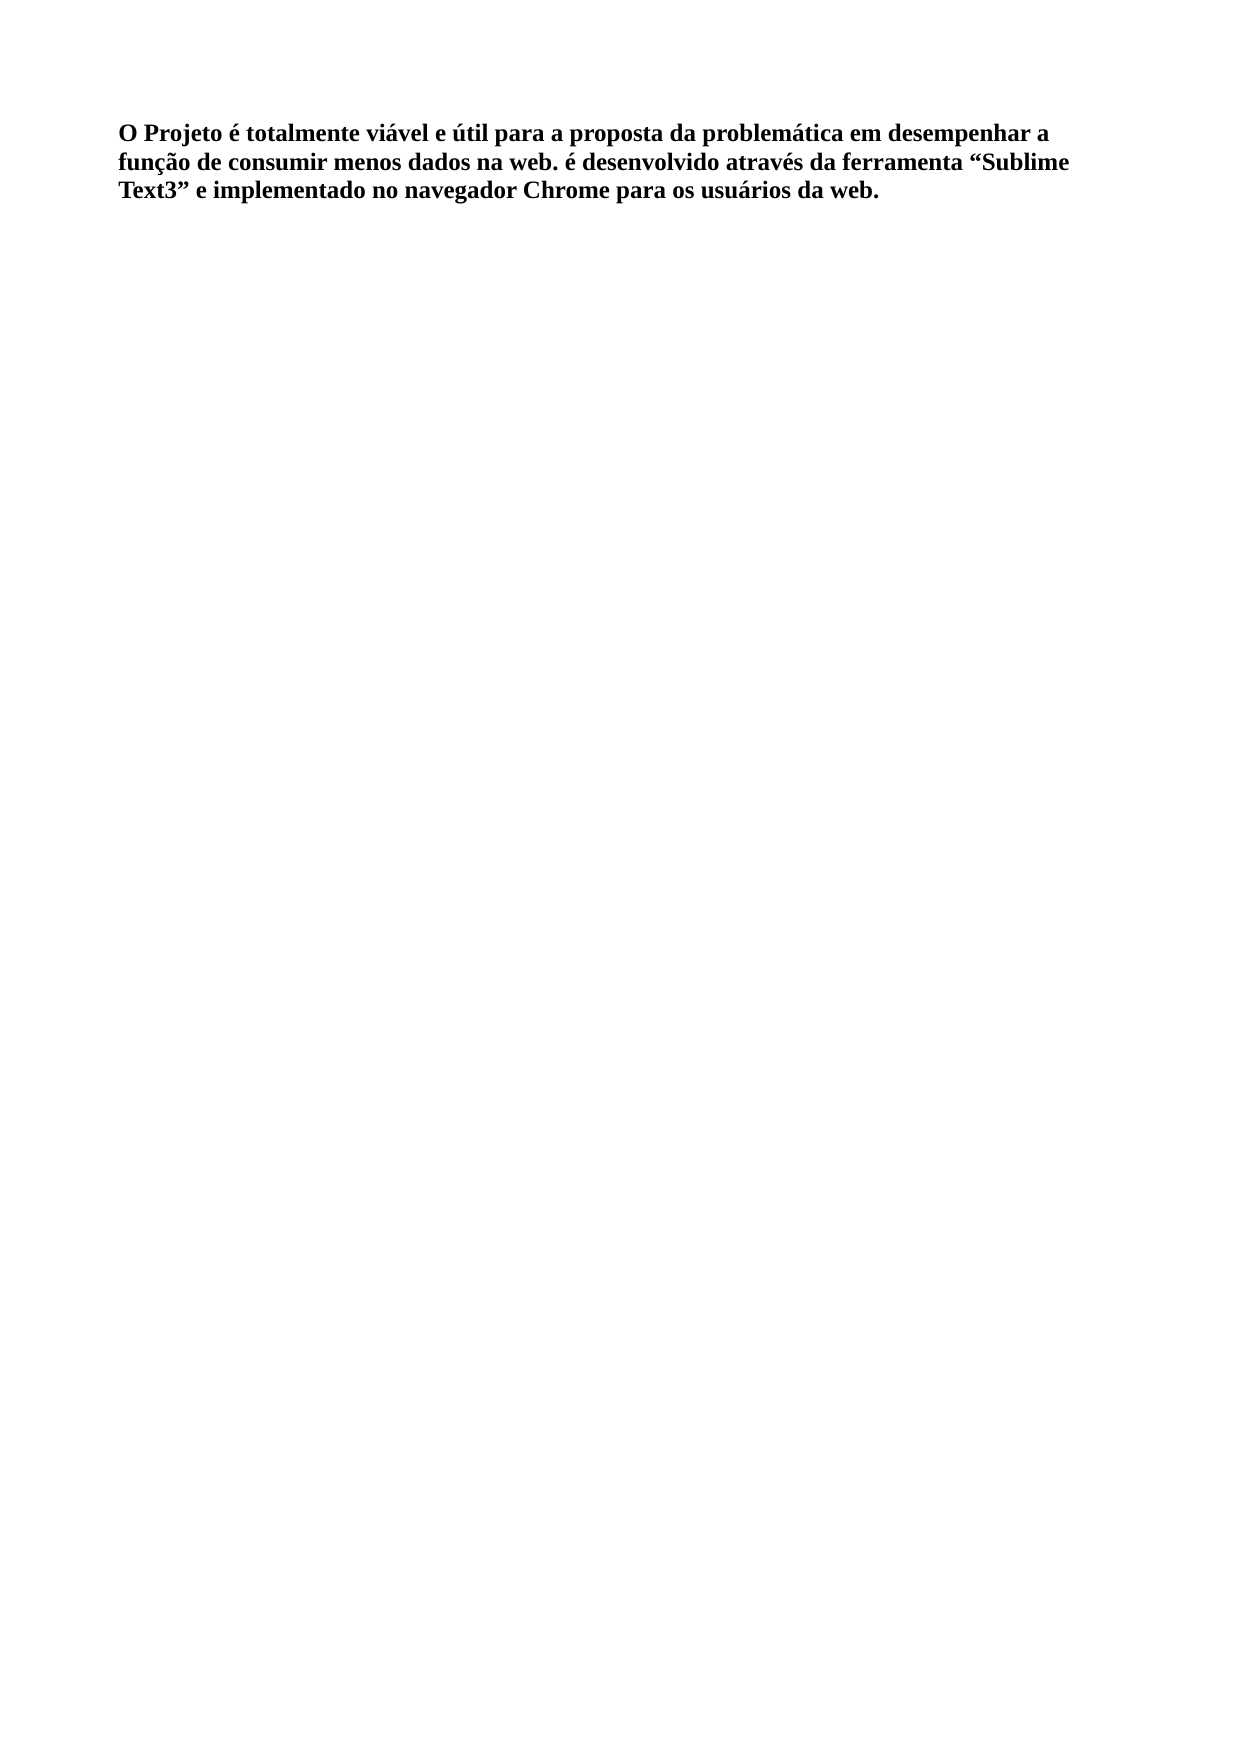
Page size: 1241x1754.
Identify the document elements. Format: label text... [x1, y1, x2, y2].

text O Projeto é totalmente viável e útil para a proposta da problemática em desempenhar a função de consumir menos dados na web. é desenvolvido através da ferramenta “Sublime Text3” e implementado no navegador Chrome para os usuários da web. [118, 118, 1122, 204]
